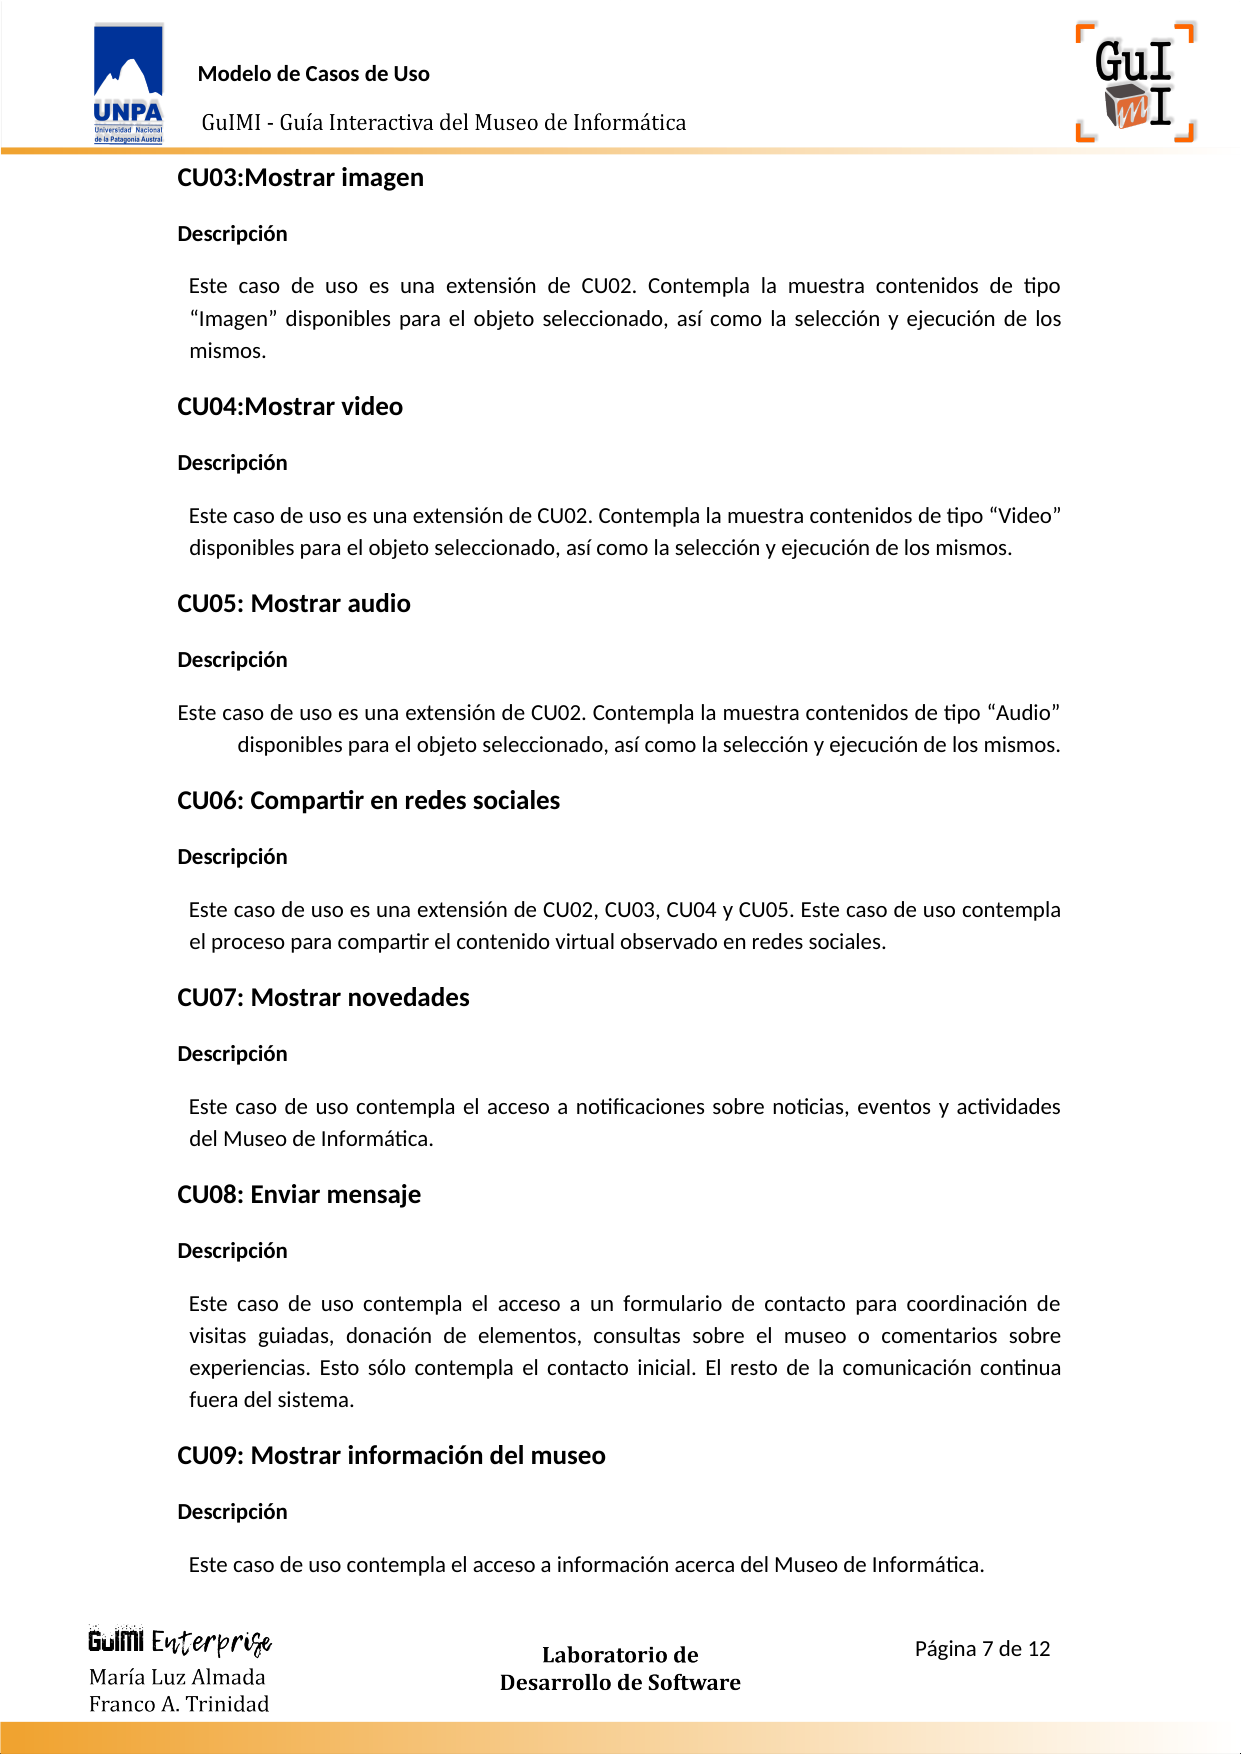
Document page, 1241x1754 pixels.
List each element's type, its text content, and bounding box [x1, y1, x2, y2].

subtitle Descripción [177, 842, 1063, 870]
subtitle Descripción [177, 645, 1063, 673]
subtitle CU04:Mostrar video [177, 389, 1063, 422]
subtitle CU08: Enviar mensaje [177, 1177, 1063, 1210]
subtitle CU06: Compartir en redes sociales [177, 783, 1063, 816]
picture [0, 0, 1241, 155]
subtitle Este caso de uso es una extensión de CU02. Contempla la muestra contenidos de tipo “Audio” disponibles para el objeto seleccionado, así como la selección y ejecución de los mismos. [177, 698, 1063, 758]
subtitle Descripción [177, 1497, 1063, 1525]
text Este caso de uso contempla el acceso a un formulario de contacto para coordinación de visitas guiadas, donación de elementos, consultas sobre el museo o comentarios sobre experiencias. Esto sólo contempla el contacto inicial. El resto de la comunicación continua fuera del sistema. [188, 1289, 1063, 1413]
subtitle CU05: Mostrar audio [177, 586, 1063, 619]
text Este caso de uso es una extensión de CU02. Contempla la muestra contenidos de tipo “Imagen” disponibles para el objeto seleccionado, así como la selección y ejecución de los mismos. [188, 272, 1063, 364]
text Este caso de uso es una extensión de CU02, CU03, CU04 y CU05. Este caso de uso contempla el proceso para compartir el contenido virtual observado en redes sociales. [188, 895, 1063, 955]
subtitle CU03:Mostrar imagen [177, 160, 1063, 193]
subtitle CU09: Mostrar información del museo [177, 1438, 1063, 1471]
text Este caso de uso es una extensión de CU02. Contempla la muestra contenidos de tipo “Video” disponibles para el objeto seleccionado, así como la selección y ejecución de los mismos. [188, 501, 1063, 561]
subtitle Descripción [177, 1039, 1063, 1067]
text Este caso de uso contempla el acceso a notificaciones sobre noticias, eventos y actividades del Museo de Informática. [188, 1092, 1063, 1152]
subtitle Descripción [177, 448, 1063, 476]
subtitle Descripción [177, 219, 1063, 247]
subtitle Descripción [177, 1236, 1063, 1264]
text Este caso de uso contempla el acceso a información acerca del Museo de Informática. [188, 1550, 1063, 1578]
subtitle CU07: Mostrar novedades [177, 980, 1063, 1013]
picture [0, 1613, 1241, 1754]
